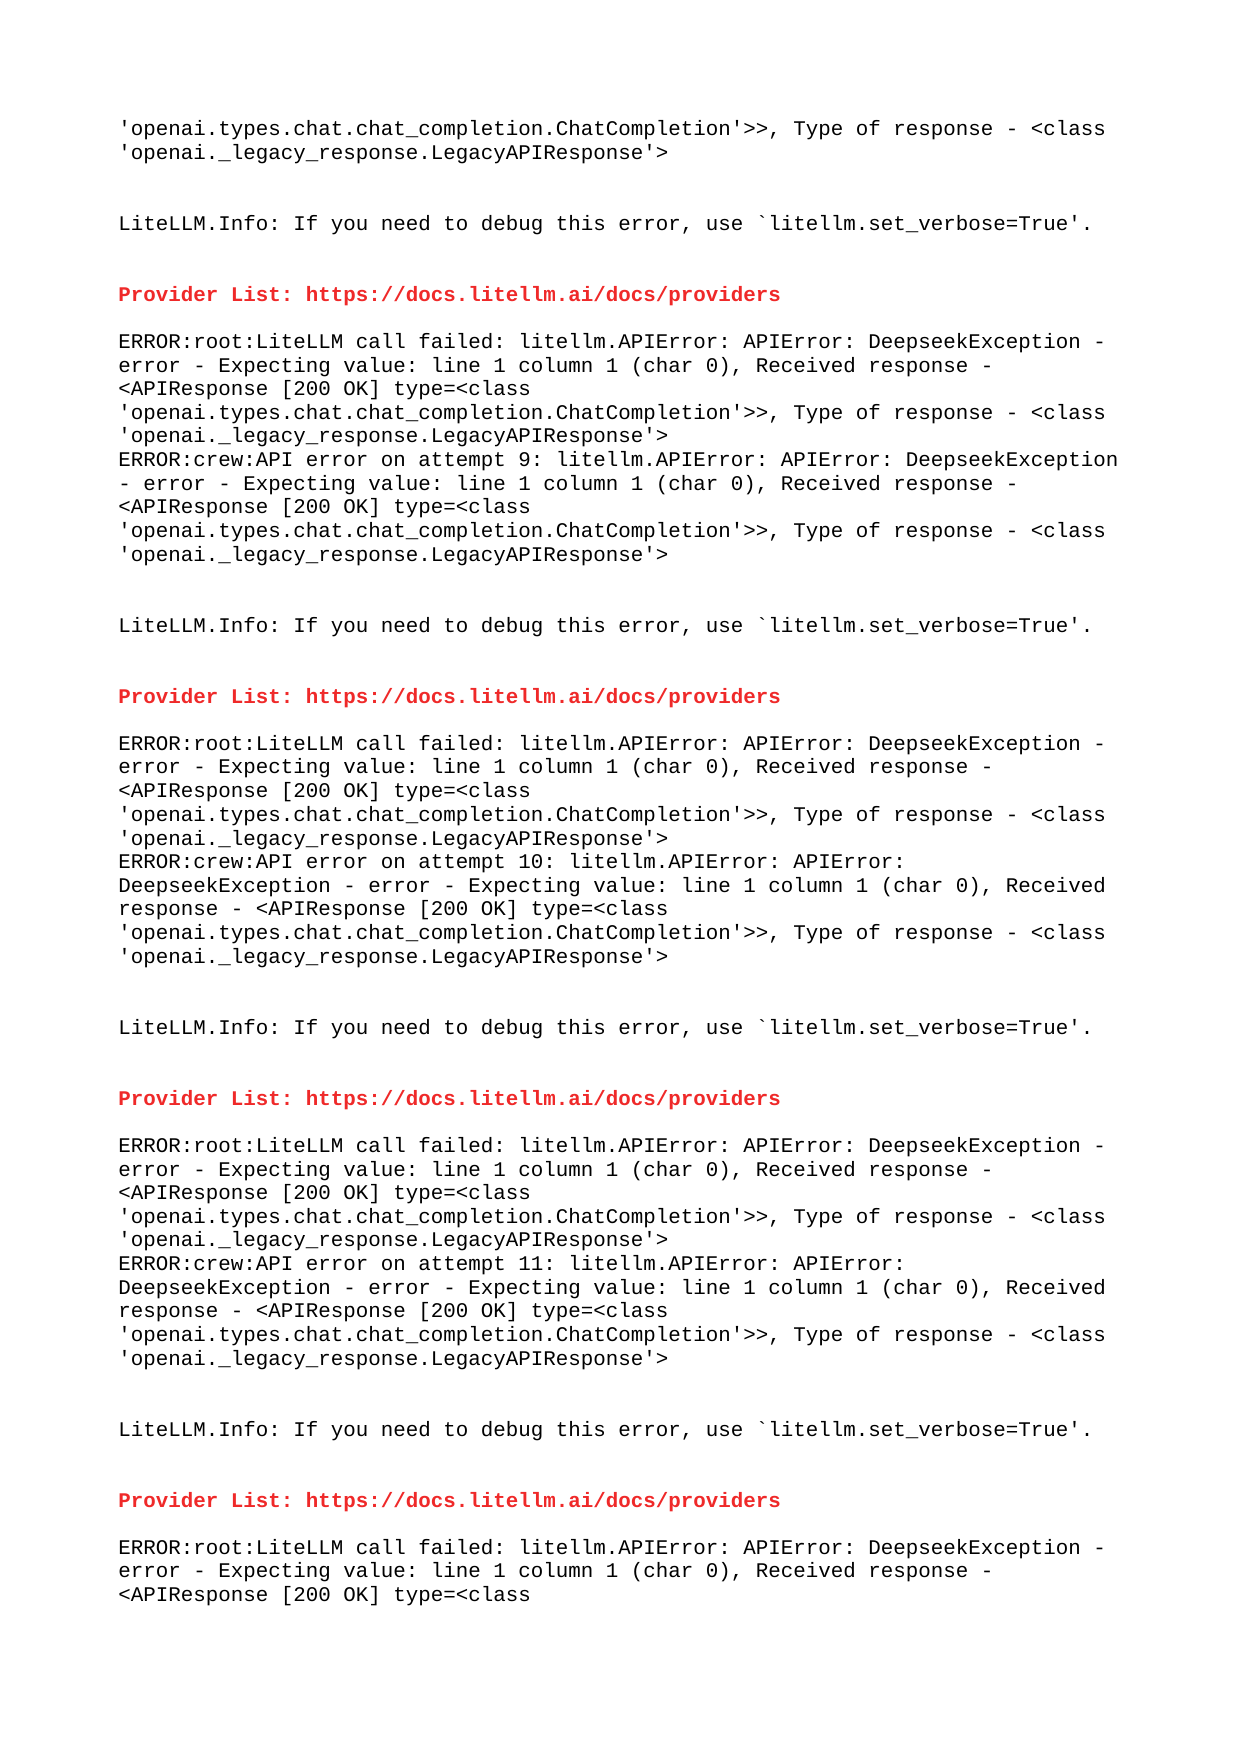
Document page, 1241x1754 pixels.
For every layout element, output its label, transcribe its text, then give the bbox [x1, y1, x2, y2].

text ERROR:root:LiteLLM call failed: litellm.APIError: APIError: DeepseekException - error - Expecting value: line 1 column 1 (char 0), Received response - <APIResponse [200 OK] type=<class [118, 1537, 1122, 1608]
text LiteLLM.Info: If you need to debug this error, use `litellm.set_verbose=True'. [118, 1017, 1122, 1040]
text LiteLLM.Info: If you need to debug this error, use `litellm.set_verbose=True'. [118, 213, 1122, 236]
text ERROR:crew:API error on attempt 9: litellm.APIError: APIError: DeepseekException - error - Expecting value: line 1 column 1 (char 0), Received response - <APIResponse [200 OK] type=<class 'openai.types.chat.chat_completion.ChatCompletion'>>, Type of response - <class 'openai._legacy_response.LegacyAPIResponse'> [118, 449, 1122, 567]
text Provider List: https://docs.litellm.ai/docs/providers [118, 284, 1122, 307]
text Provider List: https://docs.litellm.ai/docs/providers [118, 1489, 1122, 1513]
text ERROR:root:LiteLLM call failed: litellm.APIError: APIError: DeepseekException - error - Expecting value: line 1 column 1 (char 0), Received response - <APIResponse [200 OK] type=<class 'openai.types.chat.chat_completion.ChatCompletion'>>, Type of response - <class 'openai._legacy_response.LegacyAPIResponse'> [118, 733, 1122, 851]
text Provider List: https://docs.litellm.ai/docs/providers [118, 686, 1122, 709]
text Provider List: https://docs.litellm.ai/docs/providers [118, 1088, 1122, 1111]
text LiteLLM.Info: If you need to debug this error, use `litellm.set_verbose=True'. [118, 1419, 1122, 1442]
text ERROR:root:LiteLLM call failed: litellm.APIError: APIError: DeepseekException - error - Expecting value: line 1 column 1 (char 0), Received response - <APIResponse [200 OK] type=<class 'openai.types.chat.chat_completion.ChatCompletion'>>, Type of response - <class 'openai._legacy_response.LegacyAPIResponse'> [118, 331, 1122, 449]
text LiteLLM.Info: If you need to debug this error, use `litellm.set_verbose=True'. [118, 615, 1122, 638]
text ERROR:crew:API error on attempt 10: litellm.APIError: APIError: DeepseekException - error - Expecting value: line 1 column 1 (char 0), Received response - <APIResponse [200 OK] type=<class 'openai.types.chat.chat_completion.ChatCompletion'>>, Type of response - <class 'openai._legacy_response.LegacyAPIResponse'> [118, 851, 1122, 969]
text ERROR:crew:API error on attempt 11: litellm.APIError: APIError: DeepseekException - error - Expecting value: line 1 column 1 (char 0), Received response - <APIResponse [200 OK] type=<class 'openai.types.chat.chat_completion.ChatCompletion'>>, Type of response - <class 'openai._legacy_response.LegacyAPIResponse'> [118, 1253, 1122, 1371]
text 'openai.types.chat.chat_completion.ChatCompletion'>>, Type of response - <class 'openai._legacy_response.LegacyAPIResponse'> [118, 118, 1122, 165]
text ERROR:root:LiteLLM call failed: litellm.APIError: APIError: DeepseekException - error - Expecting value: line 1 column 1 (char 0), Received response - <APIResponse [200 OK] type=<class 'openai.types.chat.chat_completion.ChatCompletion'>>, Type of response - <class 'openai._legacy_response.LegacyAPIResponse'> [118, 1135, 1122, 1253]
